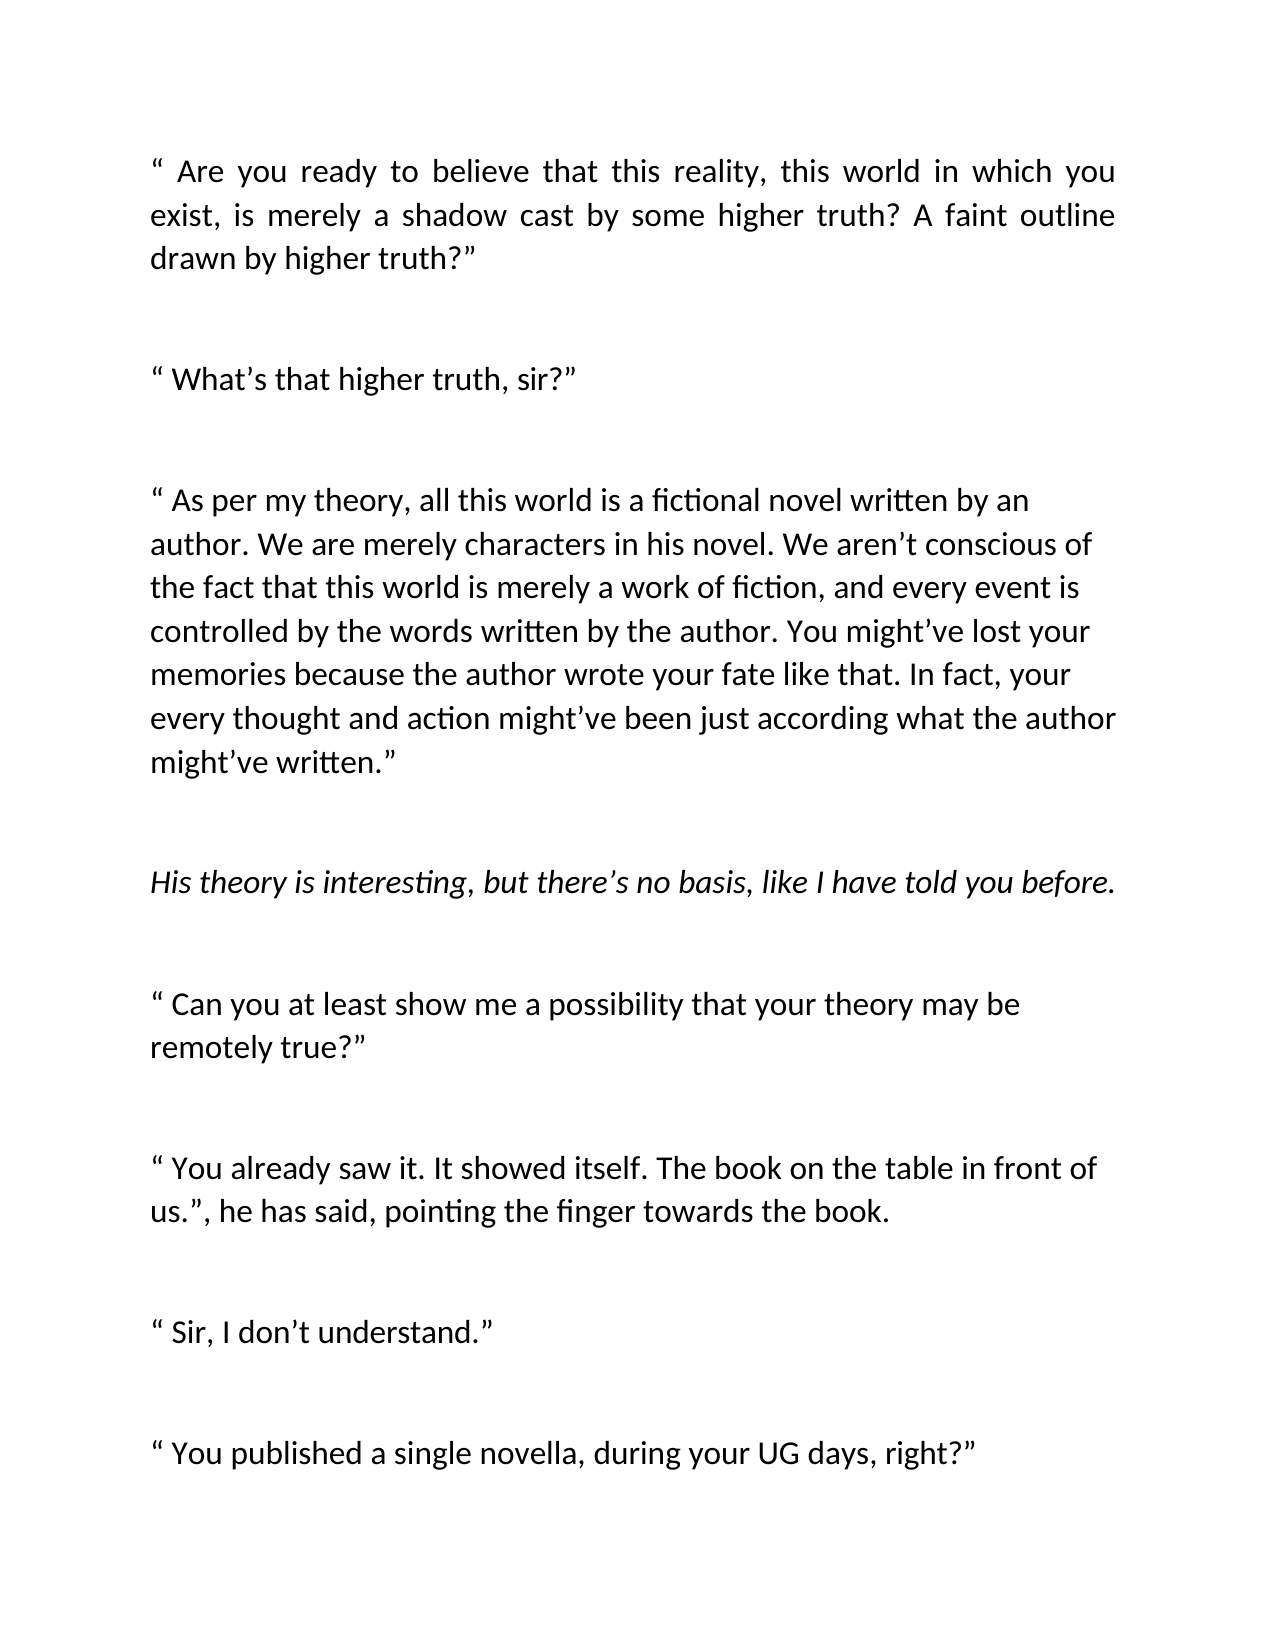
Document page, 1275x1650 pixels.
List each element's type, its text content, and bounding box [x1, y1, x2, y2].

text every thought and action might’ve been just according what the author might’ve written.” [150, 697, 1162, 782]
text “ As per my theory, all this world is a fictional novel written by an author. We are merely characters in his novel. We aren’t conscious of the fact that this world is merely a work of fiction, and every event is controlled by the words written by the author. You might’ve lost your memories because the author wrote your fate like that. In fact, your [150, 479, 1114, 694]
text “ What’s that higher truth, sir?” [150, 358, 1162, 398]
text His theory is interesting, but there’s no basis, like I have told you before. [150, 861, 1162, 902]
text “ Are you ready to believe that this reality, this world in which you exist, is merely a shadow cast by some higher truth? A faint outline drawn by higher truth?” [150, 150, 1116, 278]
text “ Sir, I don’t understand.” [150, 1311, 1162, 1352]
text “ You already saw it. It showed itself. The book on the table in front of us.”, he has said, pointing the finger towards the book. [150, 1147, 1120, 1231]
text “ You published a single novella, during your UG days, right?” [150, 1432, 1162, 1473]
text “ Can you at least show me a possibility that your theory may be remotely true?” [150, 982, 1120, 1067]
